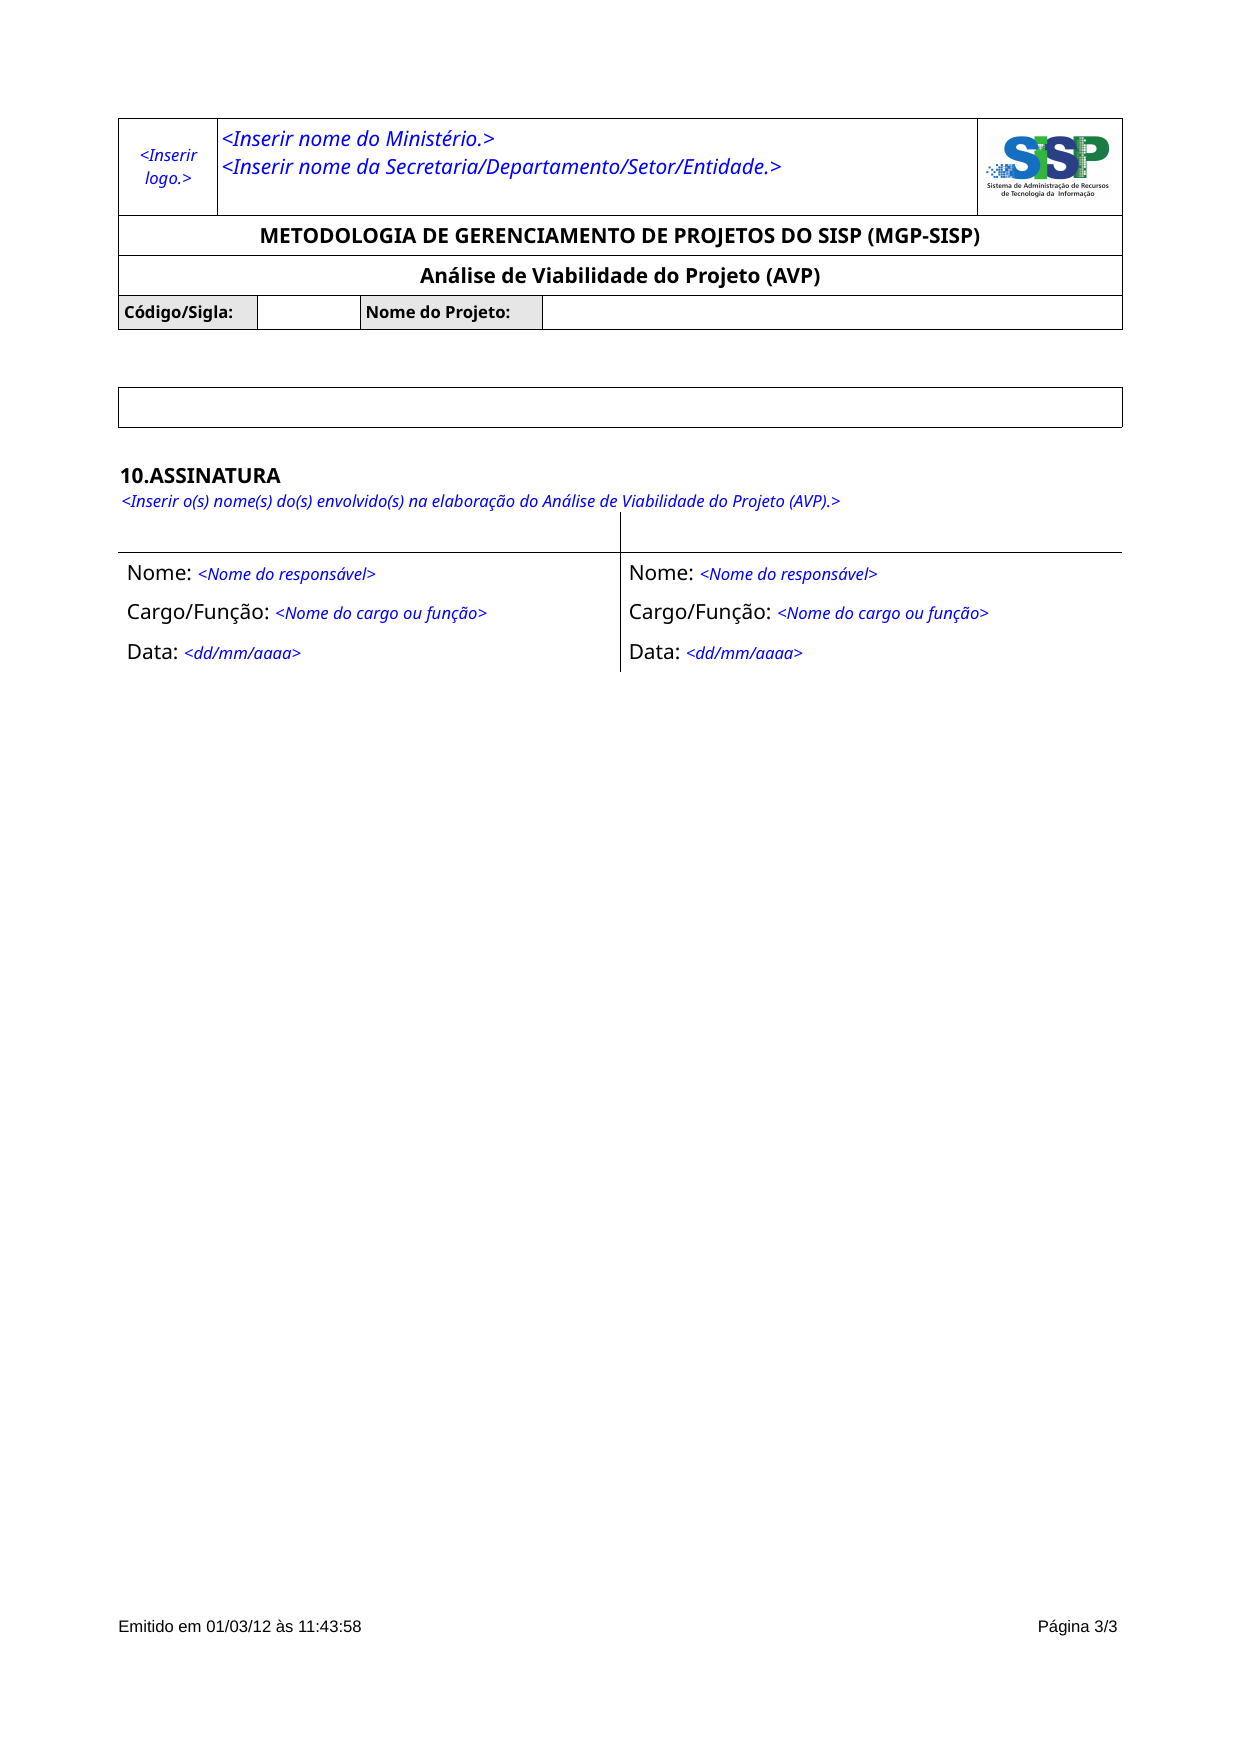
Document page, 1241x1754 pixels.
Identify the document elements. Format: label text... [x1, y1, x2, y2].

table_cell Nome: <Nome do responsável> [118, 553, 620, 592]
table_cell Data: <dd/mm/aaaa> [118, 632, 620, 672]
table_cell Nome: <Nome do responsável> [621, 553, 1122, 592]
list <Inserir o(s) nome(s) do(s) envolvido(s) na elaboração do Análise de Viabilidade do Projeto (AVP).> [121, 489, 1122, 512]
picture [986, 135, 1113, 198]
table_header [119, 388, 1122, 427]
table_header [621, 512, 1122, 552]
table_cell Cargo/Função: <Nome do cargo ou função> [118, 592, 620, 632]
table_header [118, 512, 620, 552]
table_cell Data: <dd/mm/aaaa> [621, 632, 1122, 672]
table_cell Cargo/Função: <Nome do cargo ou função> [621, 592, 1122, 632]
list ASSINATURA [119, 461, 1122, 489]
